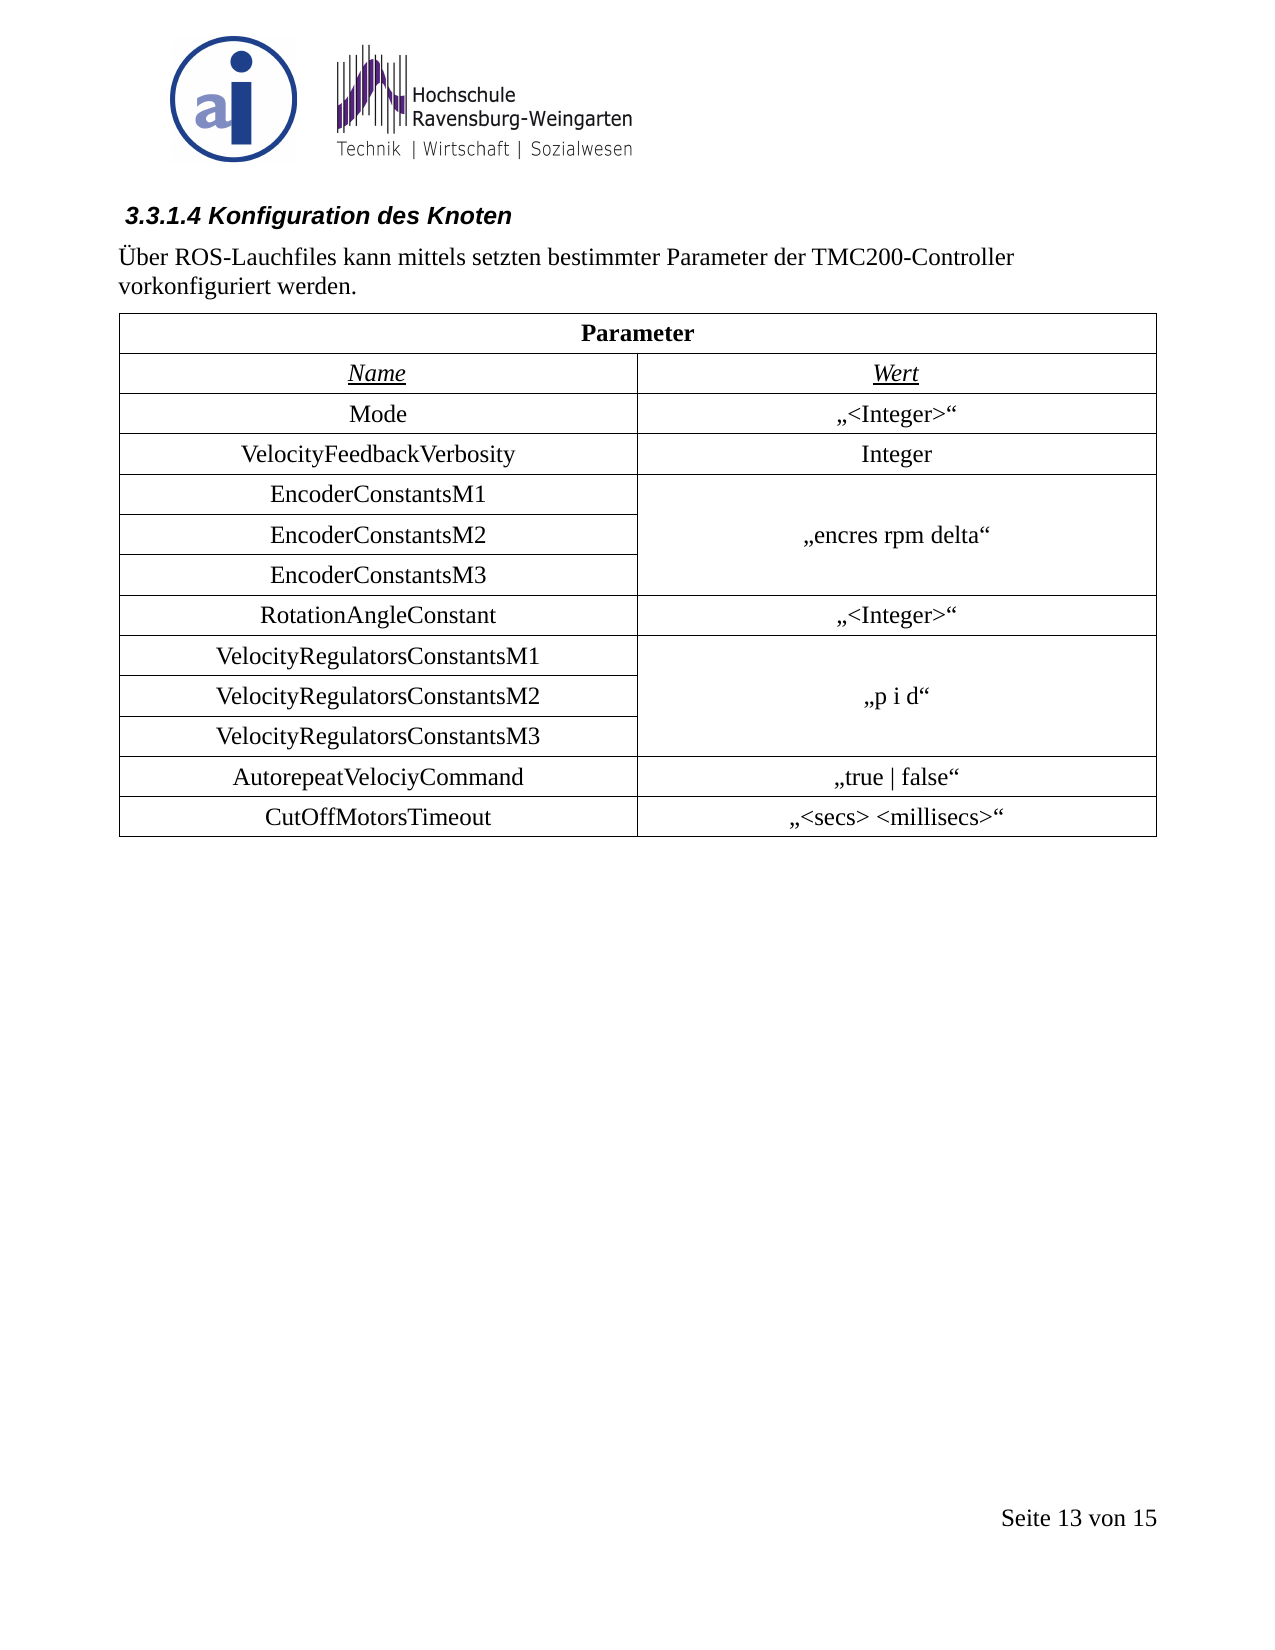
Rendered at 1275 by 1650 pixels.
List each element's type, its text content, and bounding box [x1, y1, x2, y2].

table_cell VelocityFeedbackVerbosity [120, 434, 637, 474]
table_cell RotationAngleConstant [120, 596, 637, 635]
subtitle Konfiguration des Knoten [118, 201, 1157, 230]
table_cell „<Integer>“ [638, 394, 1156, 433]
picture [169, 35, 298, 163]
table_cell EncoderConstantsM2 [120, 515, 637, 554]
table_cell „<Integer>“ [638, 596, 1156, 635]
text Über ROS-Lauchfiles kann mittels setzten bestimmter Parameter der TMC200-Controller vorkonfiguriert werden. [118, 242, 1157, 300]
table_cell CutOffMotorsTimeout [120, 797, 637, 836]
table_cell EncoderConstantsM3 [120, 555, 637, 594]
table_cell VelocityRegulatorsConstantsM2 [120, 676, 637, 716]
table_cell VelocityRegulatorsConstantsM1 [120, 636, 637, 675]
table_cell „<secs> <millisecs>“ [638, 797, 1156, 836]
table_header Parameter [120, 314, 1156, 353]
picture [333, 43, 634, 160]
table_cell Mode [120, 394, 637, 433]
table_cell „p i d“ [638, 636, 1156, 756]
table_cell VelocityRegulatorsConstantsM3 [120, 717, 637, 756]
table_cell „encres rpm delta“ [638, 475, 1156, 594]
table_cell „true | false“ [638, 757, 1156, 796]
table_cell Integer [638, 434, 1156, 474]
table_cell Name [120, 354, 637, 393]
table_cell AutorepeatVelociyCommand [120, 757, 637, 796]
table_cell Wert [638, 354, 1156, 393]
table_cell EncoderConstantsM1 [120, 475, 637, 514]
